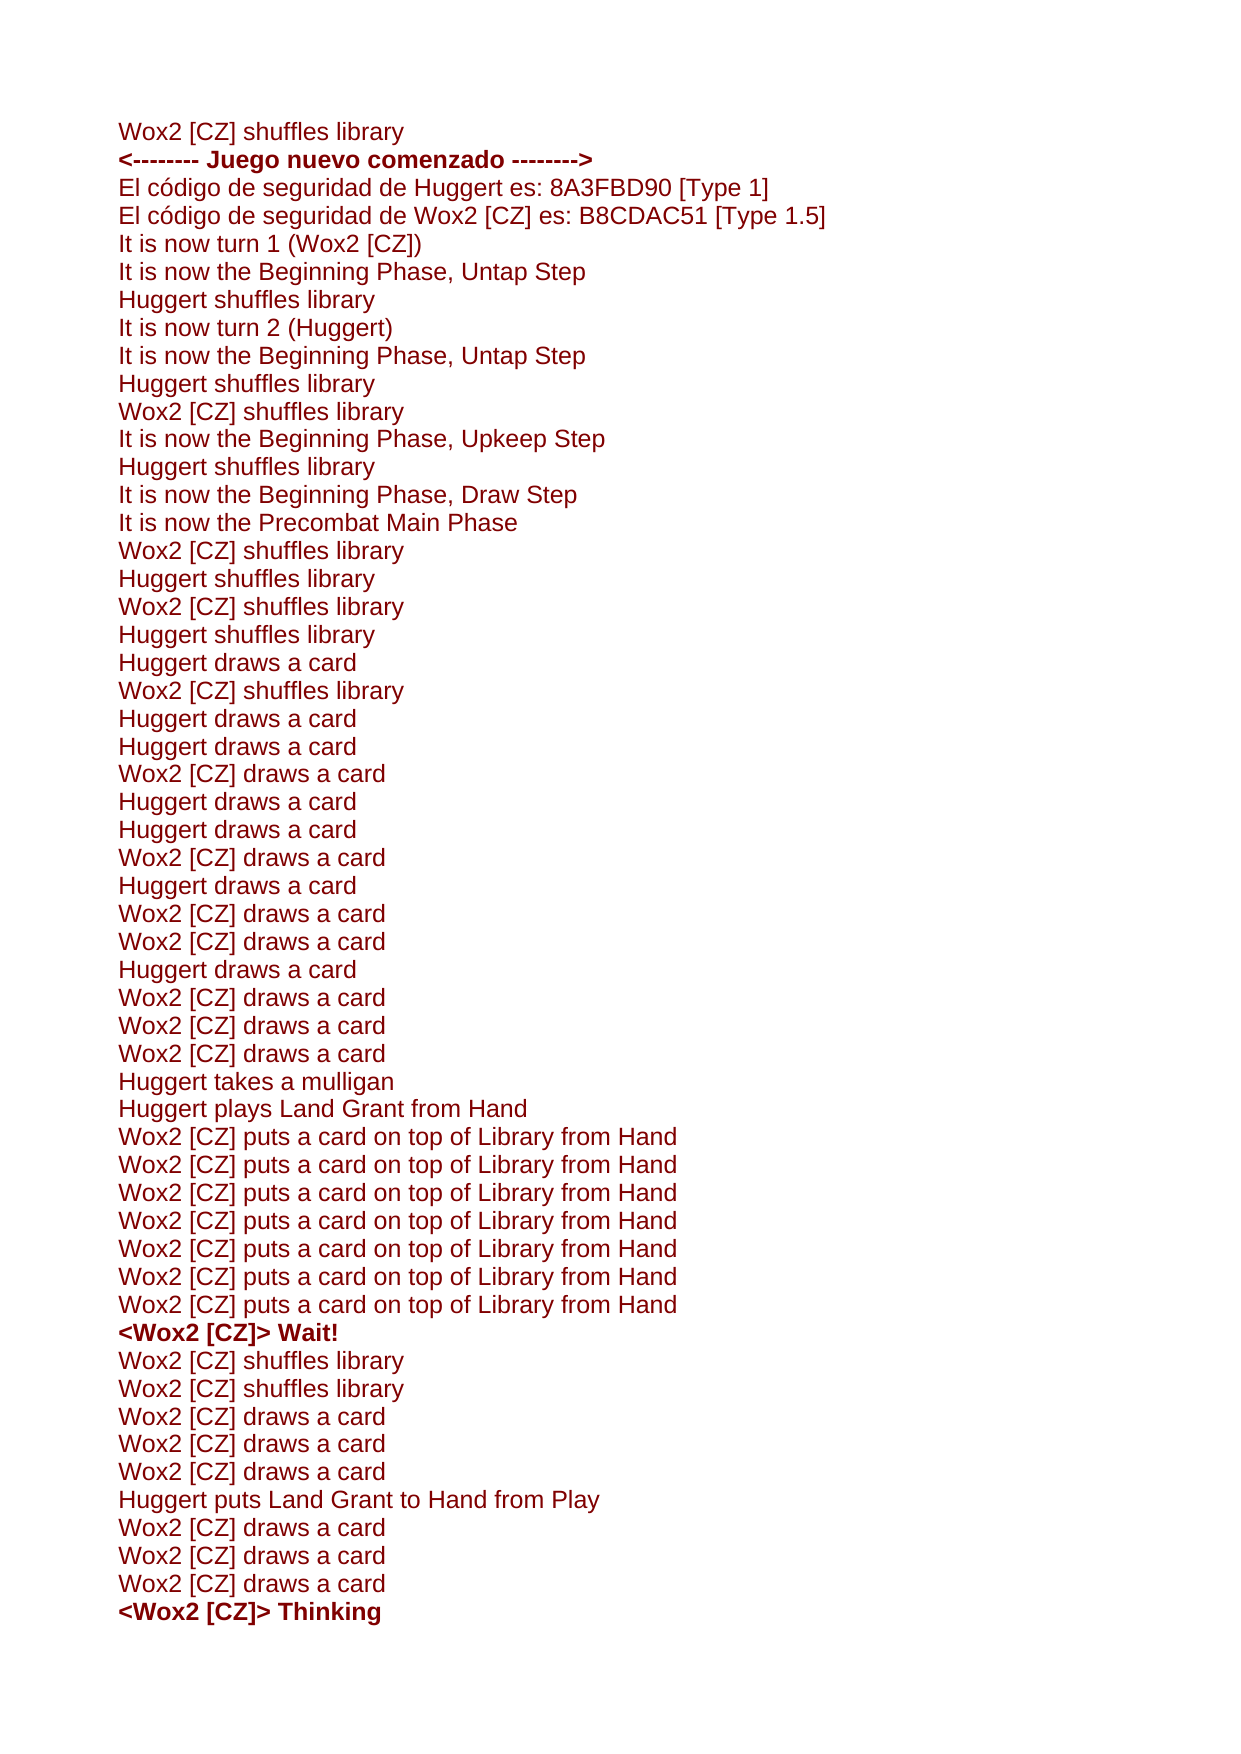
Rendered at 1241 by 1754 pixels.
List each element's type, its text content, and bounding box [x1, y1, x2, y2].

text Wox2 [CZ] draws a card [118, 844, 1122, 872]
text Wox2 [CZ] puts a card on top of Library from Hand [118, 1207, 1122, 1235]
text It is now the Beginning Phase, Draw Step [118, 481, 1122, 509]
text Wox2 [CZ] puts a card on top of Library from Hand [118, 1235, 1122, 1263]
text It is now the Beginning Phase, Upkeep Step [118, 425, 1122, 453]
text Wox2 [CZ] shuffles library [118, 397, 1122, 425]
text Wox2 [CZ] shuffles library [118, 537, 1122, 565]
text Wox2 [CZ] shuffles library [118, 676, 1122, 704]
text Wox2 [CZ] draws a card [118, 1514, 1122, 1542]
text El código de seguridad de Huggert es: 8A3FBD90 [Type 1] [118, 174, 1122, 202]
text Wox2 [CZ] puts a card on top of Library from Hand [118, 1291, 1122, 1318]
text Wox2 [CZ] draws a card [118, 1402, 1122, 1430]
text Huggert shuffles library [118, 565, 1122, 593]
text Wox2 [CZ] puts a card on top of Library from Hand [118, 1151, 1122, 1179]
text Huggert plays Land Grant from Hand [118, 1095, 1122, 1123]
text It is now the Beginning Phase, Untap Step [118, 258, 1122, 286]
text Huggert draws a card [118, 788, 1122, 816]
text It is now the Precombat Main Phase [118, 509, 1122, 537]
text <Wox2 [CZ]> Wait! [118, 1318, 1122, 1346]
text Huggert shuffles library [118, 369, 1122, 397]
text Wox2 [CZ] shuffles library [118, 593, 1122, 621]
text Huggert takes a mulligan [118, 1067, 1122, 1095]
text Huggert draws a card [118, 732, 1122, 760]
text Huggert draws a card [118, 816, 1122, 844]
text Huggert draws a card [118, 648, 1122, 676]
text Wox2 [CZ] draws a card [118, 1430, 1122, 1458]
text Huggert shuffles library [118, 286, 1122, 313]
text Wox2 [CZ] draws a card [118, 760, 1122, 788]
text Wox2 [CZ] draws a card [118, 1570, 1122, 1598]
text It is now turn 1 (Wox2 [CZ]) [118, 230, 1122, 258]
text <-------- Juego nuevo comenzado --------> [118, 146, 1122, 174]
text <Wox2 [CZ]> Thinking [118, 1598, 1122, 1626]
text Wox2 [CZ] draws a card [118, 928, 1122, 956]
text Huggert draws a card [118, 872, 1122, 900]
text Wox2 [CZ] draws a card [118, 1039, 1122, 1067]
text Wox2 [CZ] draws a card [118, 1458, 1122, 1486]
text Wox2 [CZ] shuffles library [118, 1346, 1122, 1374]
text It is now the Beginning Phase, Untap Step [118, 341, 1122, 369]
text Wox2 [CZ] puts a card on top of Library from Hand [118, 1263, 1122, 1291]
text Huggert draws a card [118, 704, 1122, 732]
text Wox2 [CZ] puts a card on top of Library from Hand [118, 1179, 1122, 1207]
text Huggert shuffles library [118, 621, 1122, 648]
text Wox2 [CZ] shuffles library [118, 1374, 1122, 1402]
text Wox2 [CZ] draws a card [118, 1011, 1122, 1039]
text Wox2 [CZ] shuffles library [118, 118, 1122, 146]
text Huggert draws a card [118, 956, 1122, 983]
text Wox2 [CZ] draws a card [118, 900, 1122, 928]
text Huggert shuffles library [118, 453, 1122, 481]
text Wox2 [CZ] draws a card [118, 983, 1122, 1011]
text Wox2 [CZ] draws a card [118, 1542, 1122, 1570]
text El código de seguridad de Wox2 [CZ] es: B8CDAC51 [Type 1.5] [118, 202, 1122, 230]
text Huggert puts Land Grant to Hand from Play [118, 1486, 1122, 1514]
text Wox2 [CZ] puts a card on top of Library from Hand [118, 1123, 1122, 1151]
text It is now turn 2 (Huggert) [118, 313, 1122, 341]
